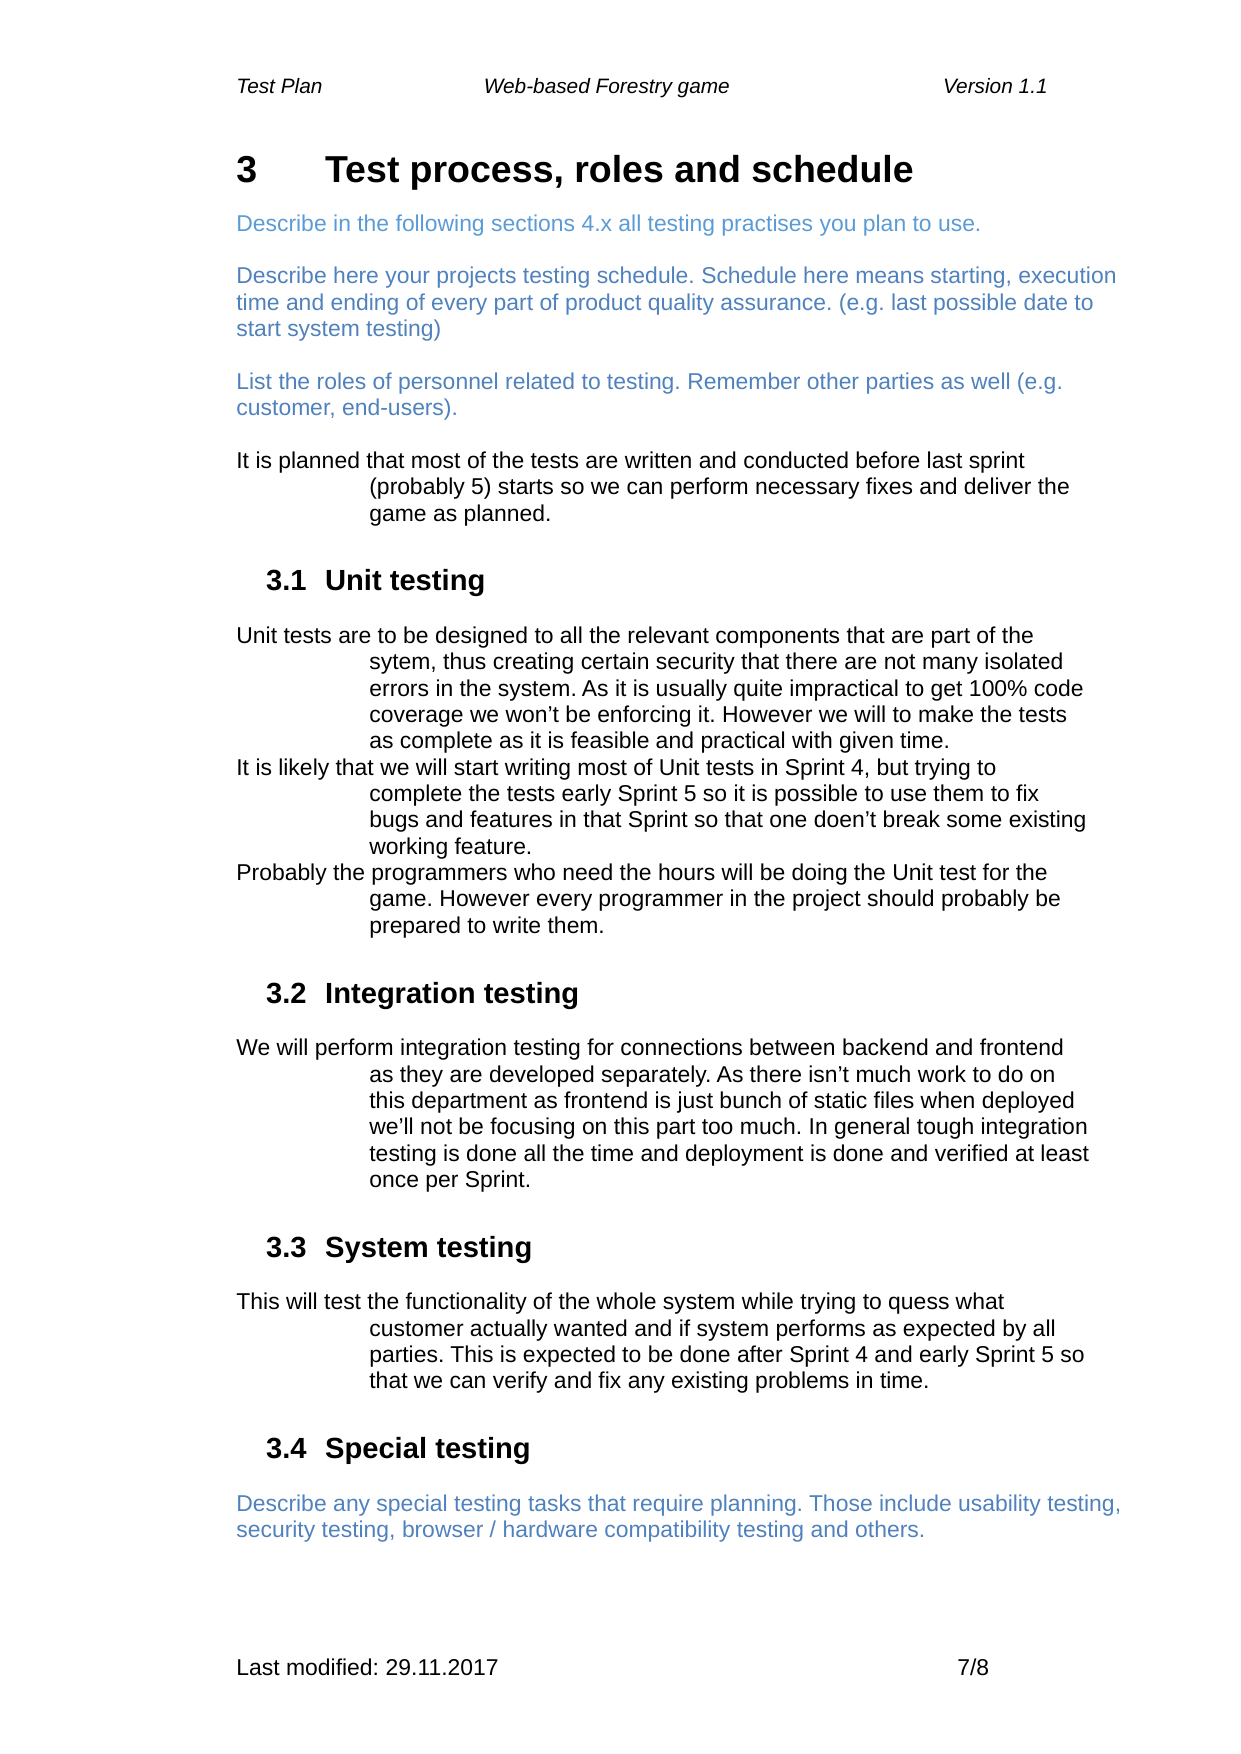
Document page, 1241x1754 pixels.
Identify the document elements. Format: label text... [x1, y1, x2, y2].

text List the roles of personnel related to testing. Remember other parties as well (e.g. customer, end-users). [236, 368, 1122, 420]
text Unit tests are to be designed to all the relevant components that are part of the sytem, thus creating certain security that there are not many isolated errors in the system. As it is usually quite impractical to get 100% code coverage we won’t be enforcing it. However we will to make the tests as complete as it is feasible and practical with given time. [236, 622, 1093, 754]
text We will perform integration testing for connections between backend and frontend as they are developed separately. As there isn’t much work to do on this department as frontend is just bunch of static files when deployed we’ll not be focusing on this part too much. In general tough integration testing is done all the time and deployment is done and verified at least once per Sprint. [236, 1034, 1093, 1192]
subtitle System testing [266, 1230, 1122, 1263]
subtitle Test process, roles and schedule [236, 148, 1122, 191]
text It is planned that most of the tests are written and conducted before last sprint (probably 5) starts so we can perform necessary fixes and deliver the game as planned. [236, 447, 1093, 526]
text Describe here your projects testing schedule. Schedule here means starting, execution time and ending of every part of product quality assurance. (e.g. last possible date to start system testing) [236, 262, 1122, 341]
text It is likely that we will start writing most of Unit tests in Sprint 4, but trying to complete the tests early Sprint 5 so it is possible to use them to fix bugs and features in that Sprint so that one doen’t break some existing working feature. [236, 754, 1093, 859]
text This will test the functionality of the whole system while trying to quess what customer actually wanted and if system performs as expected by all parties. This is expected to be done after Sprint 4 and early Sprint 5 so that we can verify and fix any existing problems in time. [236, 1288, 1093, 1394]
subtitle Integration testing [266, 976, 1122, 1009]
text Describe any special testing tasks that require planning. Those include usability testing, security testing, browser / hardware compatibility testing and others. [236, 1490, 1122, 1542]
text Probably the programmers who need the hours will be doing the Unit test for the game. However every programmer in the project should probably be prepared to write them. [236, 859, 1093, 938]
text Describe in the following sections 4.x all testing practises you plan to use. [236, 209, 1122, 236]
subtitle Unit testing [266, 563, 1122, 597]
subtitle Special testing [266, 1431, 1122, 1465]
